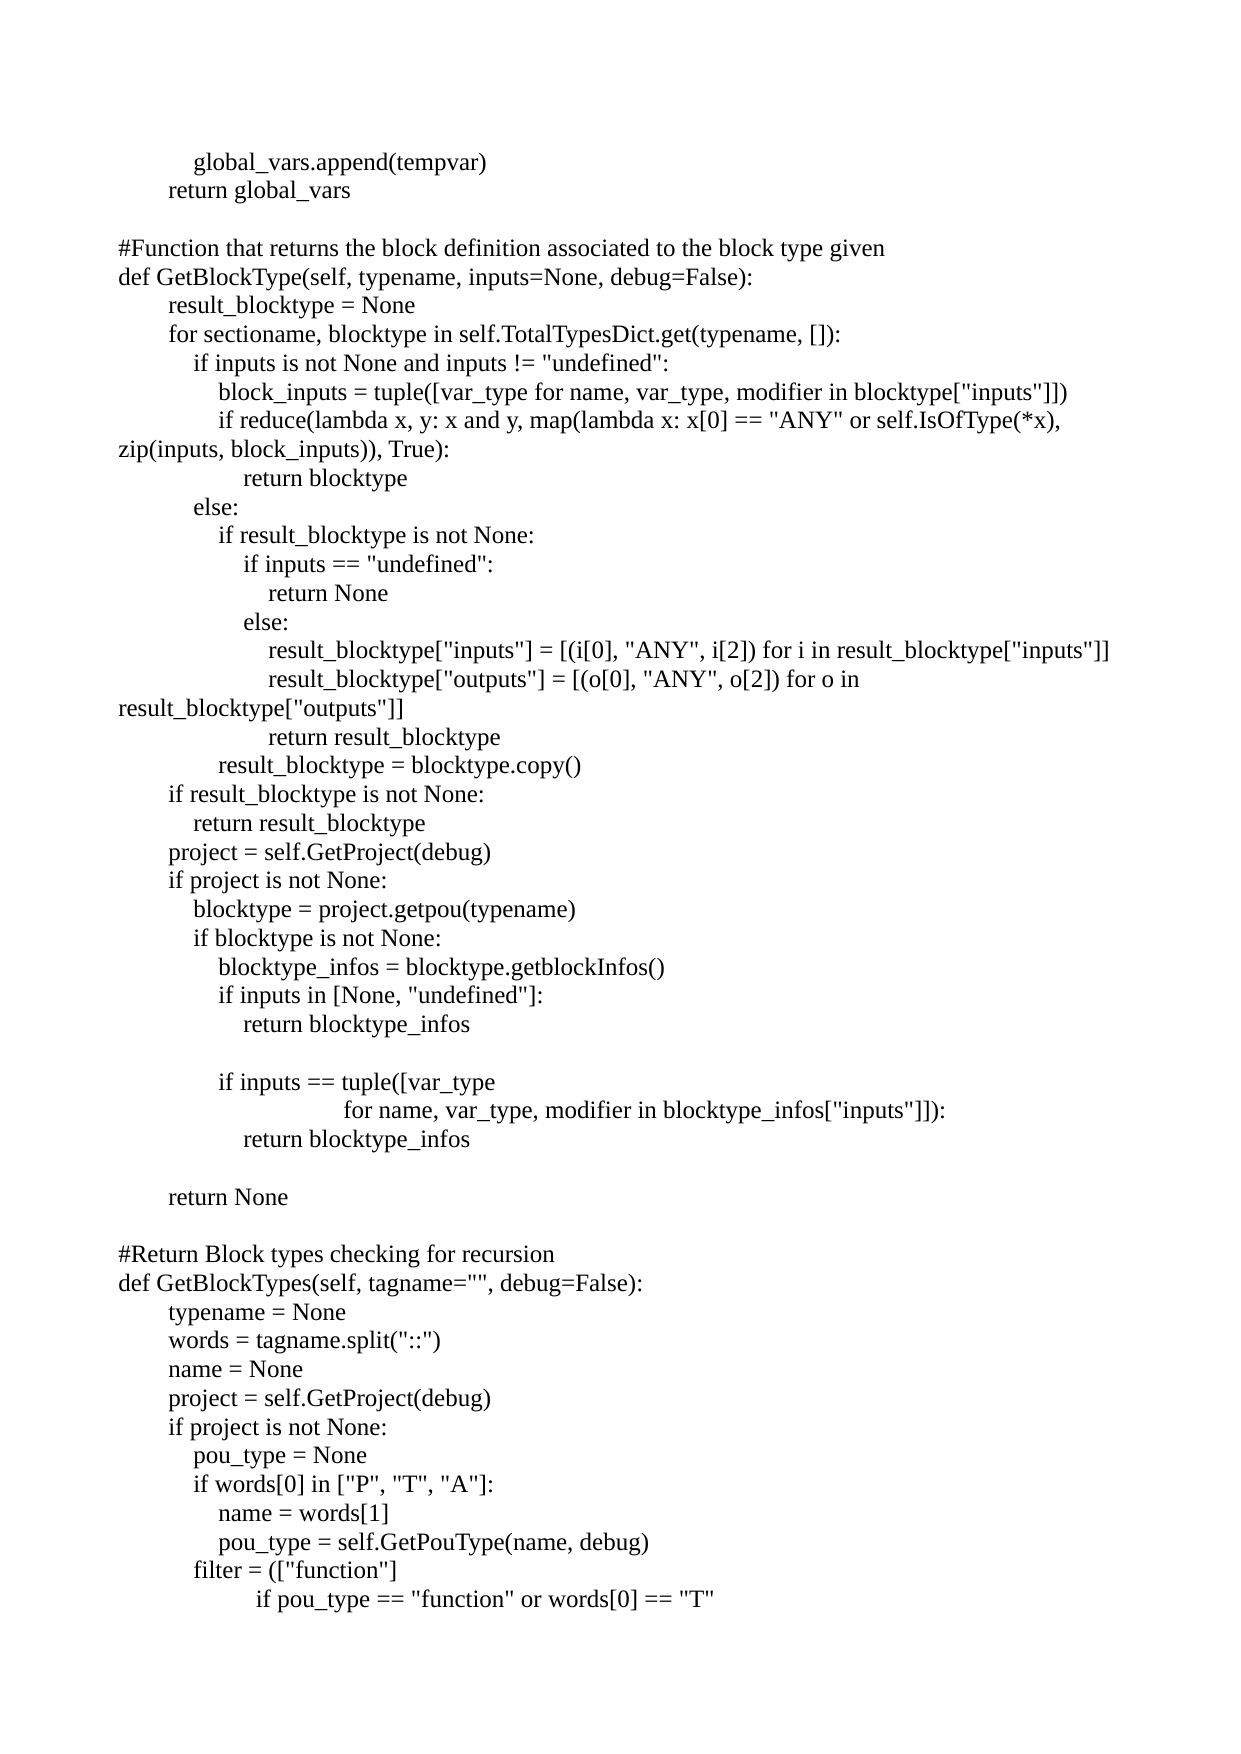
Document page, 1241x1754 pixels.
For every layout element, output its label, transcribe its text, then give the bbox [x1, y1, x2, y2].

text return global_vars [118, 176, 1122, 204]
text def GetBlockTypes(self, tagname="", debug=False): [118, 1268, 1122, 1297]
text if inputs in [None, "undefined"]: [118, 981, 1122, 1009]
text if inputs == "undefined": [118, 549, 1122, 578]
text pou_type = None [118, 1441, 1122, 1469]
text blocktype = project.getpou(typename) [118, 894, 1122, 923]
text result_blocktype["inputs"] = [(i[0], "ANY", i[2]) for i in result_blocktype["inputs"]] [118, 636, 1122, 664]
text return result_blocktype [118, 722, 1122, 751]
text result_blocktype = blocktype.copy() [118, 751, 1122, 779]
text return blocktype_infos [118, 1009, 1122, 1038]
text project = self.GetProject(debug) [118, 1383, 1122, 1412]
text blocktype_infos = blocktype.getblockInfos() [118, 952, 1122, 981]
text filter = (["function"] [118, 1556, 1122, 1584]
text for sectioname, blocktype in self.TotalTypesDict.get(typename, []): [118, 319, 1122, 348]
text project = self.GetProject(debug) [118, 837, 1122, 866]
text block_inputs = tuple([var_type for name, var_type, modifier in blocktype["inputs"]]) [118, 377, 1122, 406]
text result_blocktype["outputs"] = [(o[0], "ANY", o[2]) for o in result_blocktype["outputs"]] [118, 664, 1122, 722]
text typename = None [118, 1297, 1122, 1326]
text result_blocktype = None [118, 291, 1122, 319]
text def GetBlockType(self, typename, inputs=None, debug=False): [118, 262, 1122, 291]
text if words[0] in ["P", "T", "A"]: [118, 1469, 1122, 1498]
text return None [118, 578, 1122, 607]
text global_vars.append(tempvar) [118, 147, 1122, 176]
text for name, var_type, modifier in blocktype_infos["inputs"]]): [118, 1096, 1122, 1124]
text if project is not None: [118, 866, 1122, 894]
text name = None [118, 1354, 1122, 1383]
text return result_blocktype [118, 808, 1122, 837]
text #Function that returns the block definition associated to the block type given [118, 233, 1122, 262]
text if inputs == tuple([var_type [118, 1067, 1122, 1096]
text return blocktype_infos [118, 1124, 1122, 1153]
text return None [118, 1182, 1122, 1211]
text if result_blocktype is not None: [118, 521, 1122, 549]
text if inputs is not None and inputs != "undefined": [118, 348, 1122, 377]
text return blocktype [118, 463, 1122, 492]
text words = tagname.split("::") [118, 1326, 1122, 1354]
text else: [118, 607, 1122, 636]
text pou_type = self.GetPouType(name, debug) [118, 1527, 1122, 1556]
text if result_blocktype is not None: [118, 779, 1122, 808]
text if project is not None: [118, 1412, 1122, 1441]
text #Return Block types checking for recursion [118, 1239, 1122, 1268]
text if reduce(lambda x, y: x and y, map(lambda x: x[0] == "ANY" or self.IsOfType(*x), zip(inputs, block_inputs)), True): [118, 406, 1122, 463]
text if blocktype is not None: [118, 923, 1122, 952]
text else: [118, 492, 1122, 521]
text name = words[1] [118, 1498, 1122, 1527]
text if pou_type == "function" or words[0] == "T" [118, 1584, 1122, 1613]
